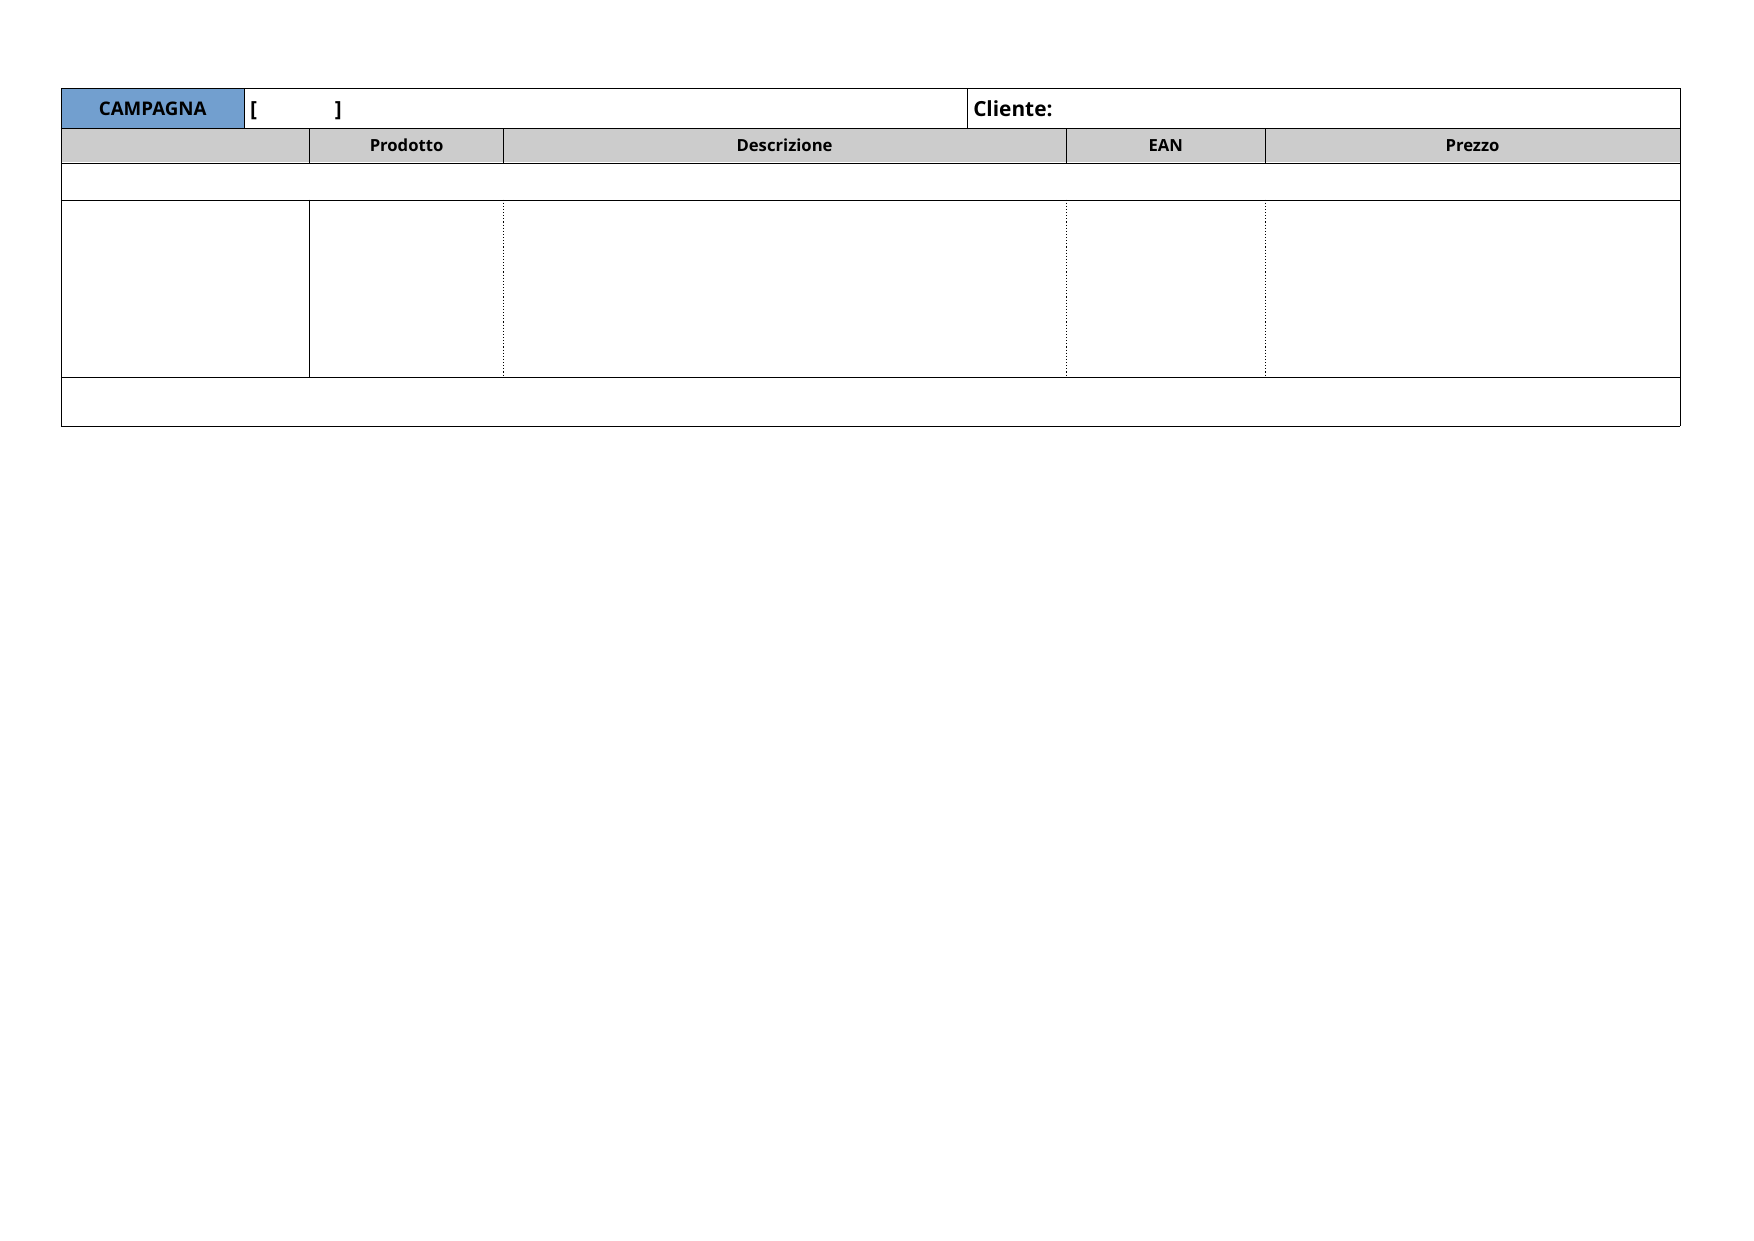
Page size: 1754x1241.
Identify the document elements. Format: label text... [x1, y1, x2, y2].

table_header Prezzo [1266, 129, 1680, 162]
table_header [<o.code>] <o.name> [245, 89, 967, 128]
table_cell </for> [62, 378, 1680, 426]
table_header Cliente: <o.partner_id.name> [968, 89, 1680, 128]
table_header [62, 129, 309, 162]
table_cell <product.description> <product.uom_id.name> [503, 201, 1066, 377]
table_header Prodotto [310, 129, 503, 162]
table_cell <formatLang(product.campaign_price)> [1265, 201, 1680, 377]
table_header CAMPAGNA [62, 89, 244, 128]
table_header EAN [1067, 129, 1265, 162]
table_cell <for each="product in o.product_ids"> [62, 164, 1680, 199]
table_cell <product.product_id.ean13 or ''> [1066, 201, 1265, 377]
table_cell [62, 201, 309, 377]
table_cell <product.product_id.default_code or ''> [310, 201, 503, 377]
text <if test="o.id != objects[-1].id"> [61, 427, 1680, 455]
table_header Descrizione [504, 129, 1066, 162]
text <for each="o in objects"> [61, 47, 1680, 76]
